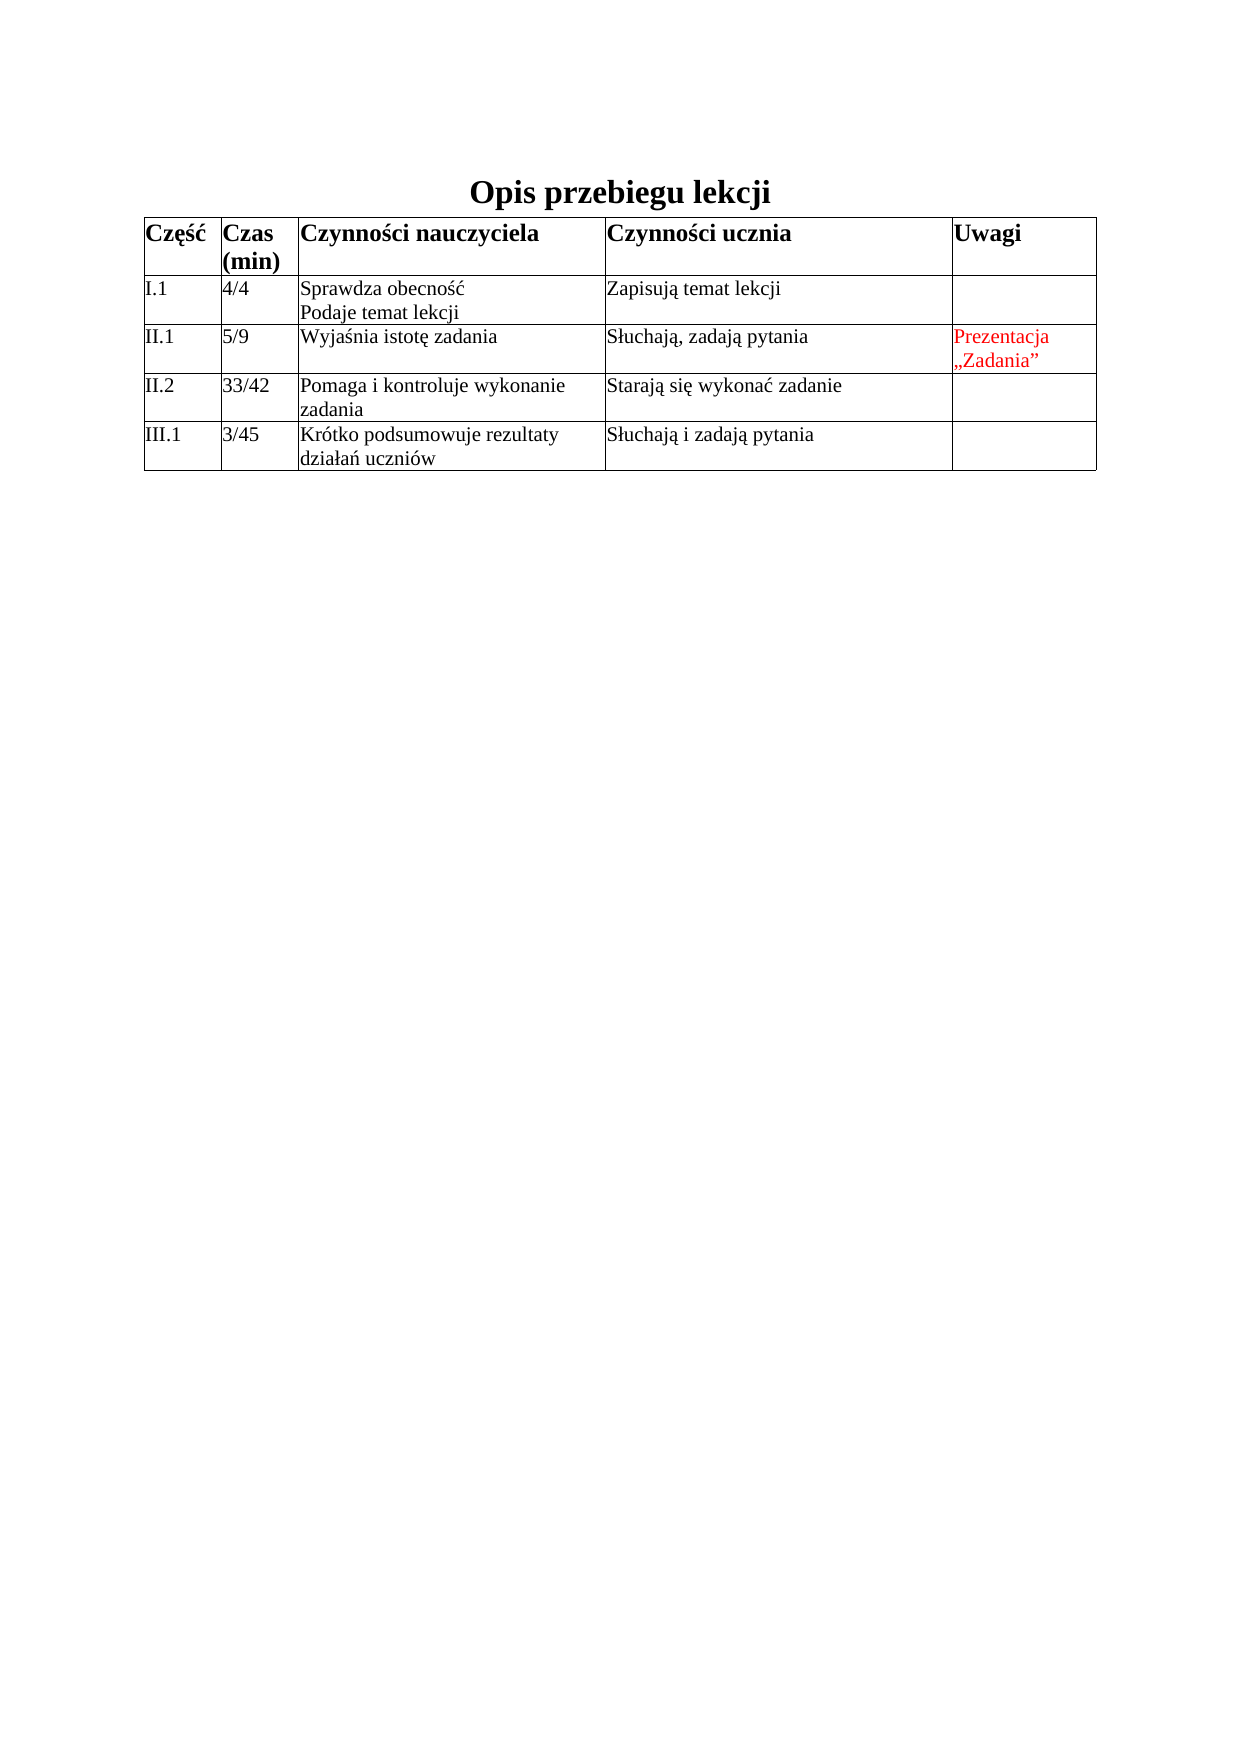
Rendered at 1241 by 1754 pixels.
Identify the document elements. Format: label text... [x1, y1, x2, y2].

table_cell Zapisują temat lekcji [606, 276, 952, 324]
table_header Czynności nauczyciela [299, 218, 605, 275]
table_cell Wyjaśnia istotę zadania [299, 325, 605, 372]
table_cell [953, 276, 1096, 324]
table_header Czas (min) [222, 218, 298, 275]
table_cell 4/4 [222, 276, 298, 324]
table_cell Krótko podsumowuje rezultaty działań uczniów [299, 422, 605, 470]
table_cell Sprawdza obecność Podaje temat lekcji [299, 276, 605, 324]
table_cell 3/45 [222, 422, 298, 470]
table_header Część [145, 218, 221, 275]
table_cell Słuchają i zadają pytania [606, 422, 952, 470]
table_cell Pomaga i kontroluje wykonanie zadania [299, 374, 605, 421]
table_header Czynności ucznia [606, 218, 952, 275]
table_cell III.1 [145, 422, 221, 470]
table_cell 5/9 [222, 325, 298, 372]
subtitle Opis przebiegu lekcji [150, 173, 1090, 211]
table_cell Prezentacja „Zadania” [953, 325, 1096, 372]
table_cell [953, 422, 1096, 470]
table_cell II.2 [145, 374, 221, 421]
table_cell I.1 [145, 276, 221, 324]
table_cell Starają się wykonać zadanie [606, 374, 952, 421]
table_cell 33/42 [222, 374, 298, 421]
table_header Uwagi [953, 218, 1096, 275]
table_cell II.1 [145, 325, 221, 372]
table_cell Słuchają, zadają pytania [606, 325, 952, 372]
table_cell [953, 374, 1096, 421]
